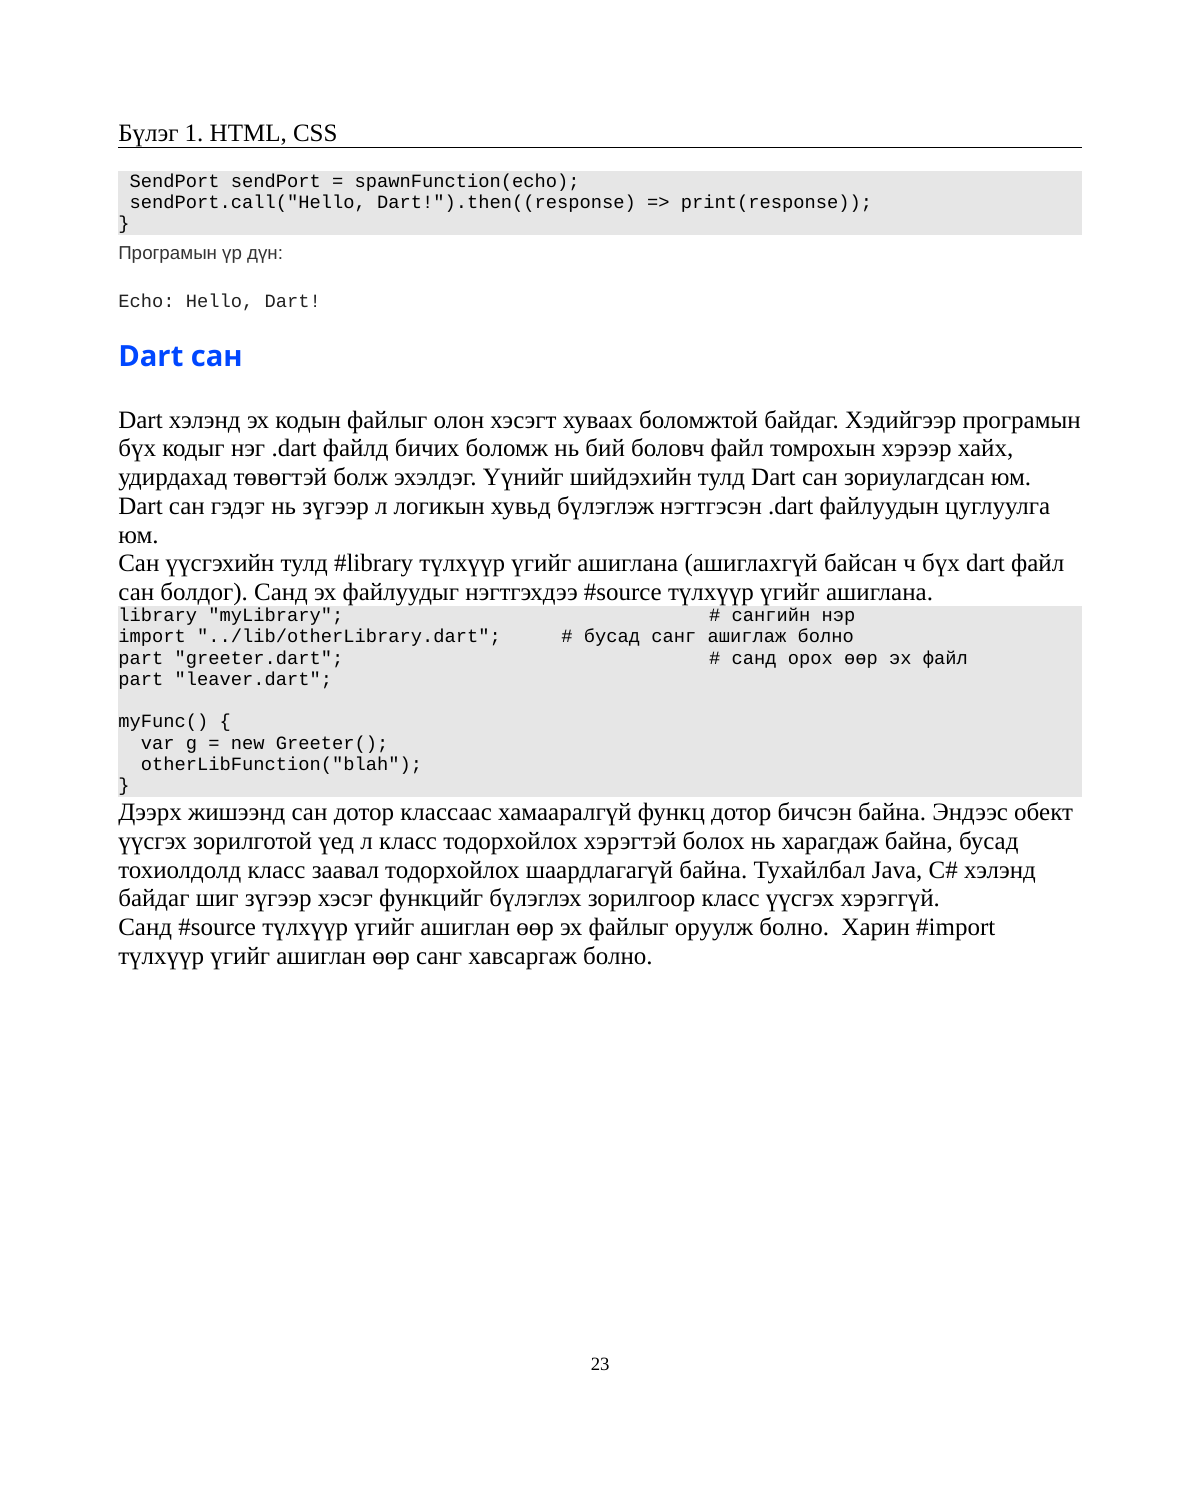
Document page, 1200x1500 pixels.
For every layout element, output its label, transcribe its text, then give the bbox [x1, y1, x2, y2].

text Програмын үр дүн: [118, 235, 1082, 263]
text SendPort sendPort = spawnFunction(echo); [118, 171, 1082, 193]
text import "../lib/otherLibrary.dart"; # бусад санг ашиглаж болно [118, 627, 1082, 648]
text Сан үүсгэхийн тулд #library түлхүүр үгийг ашиглана (ашиглахгүй байсан ч бүх dart файл сан болдог). Санд эх файлуудыг нэгтгэхдээ #source түлхүүр үгийг ашиглана. [118, 548, 1082, 606]
text library "myLibrary"; # сангийн нэр [118, 606, 1082, 627]
text otherLibFunction("blah"); [118, 755, 1082, 776]
text Dart хэлэнд эх кодын файлыг олон хэсэгт хуваах боломжтой байдаг. Хэдийгээр програмын бүх кодыг нэг .dart файлд бичих боломж нь бий боловч файл томрохын хэрээр хайх, удирдахад төвөгтэй болж эхэлдэг. Үүнийг шийдэхийн тулд Dart сан зориулагдсан юм. Dart сан гэдэг нь зүгээр л логикын хувьд бүлэглэж нэгтгэсэн .dart файлуудын цуглуулга юм. [118, 405, 1082, 548]
subtitle Dart сан [118, 335, 1082, 375]
text part "greeter.dart"; # санд орох өөр эх файл [118, 648, 1082, 670]
text myFunc() { [118, 712, 1082, 733]
text } [118, 776, 1082, 797]
text Дээрх жишээнд сан дотор классаас хамааралгүй функц дотор бичсэн байна. Эндээс обект үүсгэх зорилготой үед л класс тодорхойлох хэрэгтэй болох нь харагдаж байна, бусад тохиолдолд класс заавал тодорхойлох шаардлагагүй байна. Тухайлбал Java, C# хэлэнд байдаг шиг зүгээр хэсэг функцийг бүлэглэх зорилгоор класс үүсгэх хэрэггүй. [118, 797, 1082, 912]
text Echo: Hello, Dart! [118, 285, 1082, 313]
text } [118, 214, 1082, 235]
text sendPort.call("Hello, Dart!").then((response) => print(response)); [118, 193, 1082, 214]
text Санд #source түлхүүр үгийг ашиглан өөр эх файлыг оруулж болно. Харин #import түлхүүр үгийг ашиглан өөр санг хавсаргаж болно. [118, 912, 1082, 970]
text var g = new Greeter(); [118, 733, 1082, 755]
text part "leaver.dart"; [118, 670, 1082, 691]
